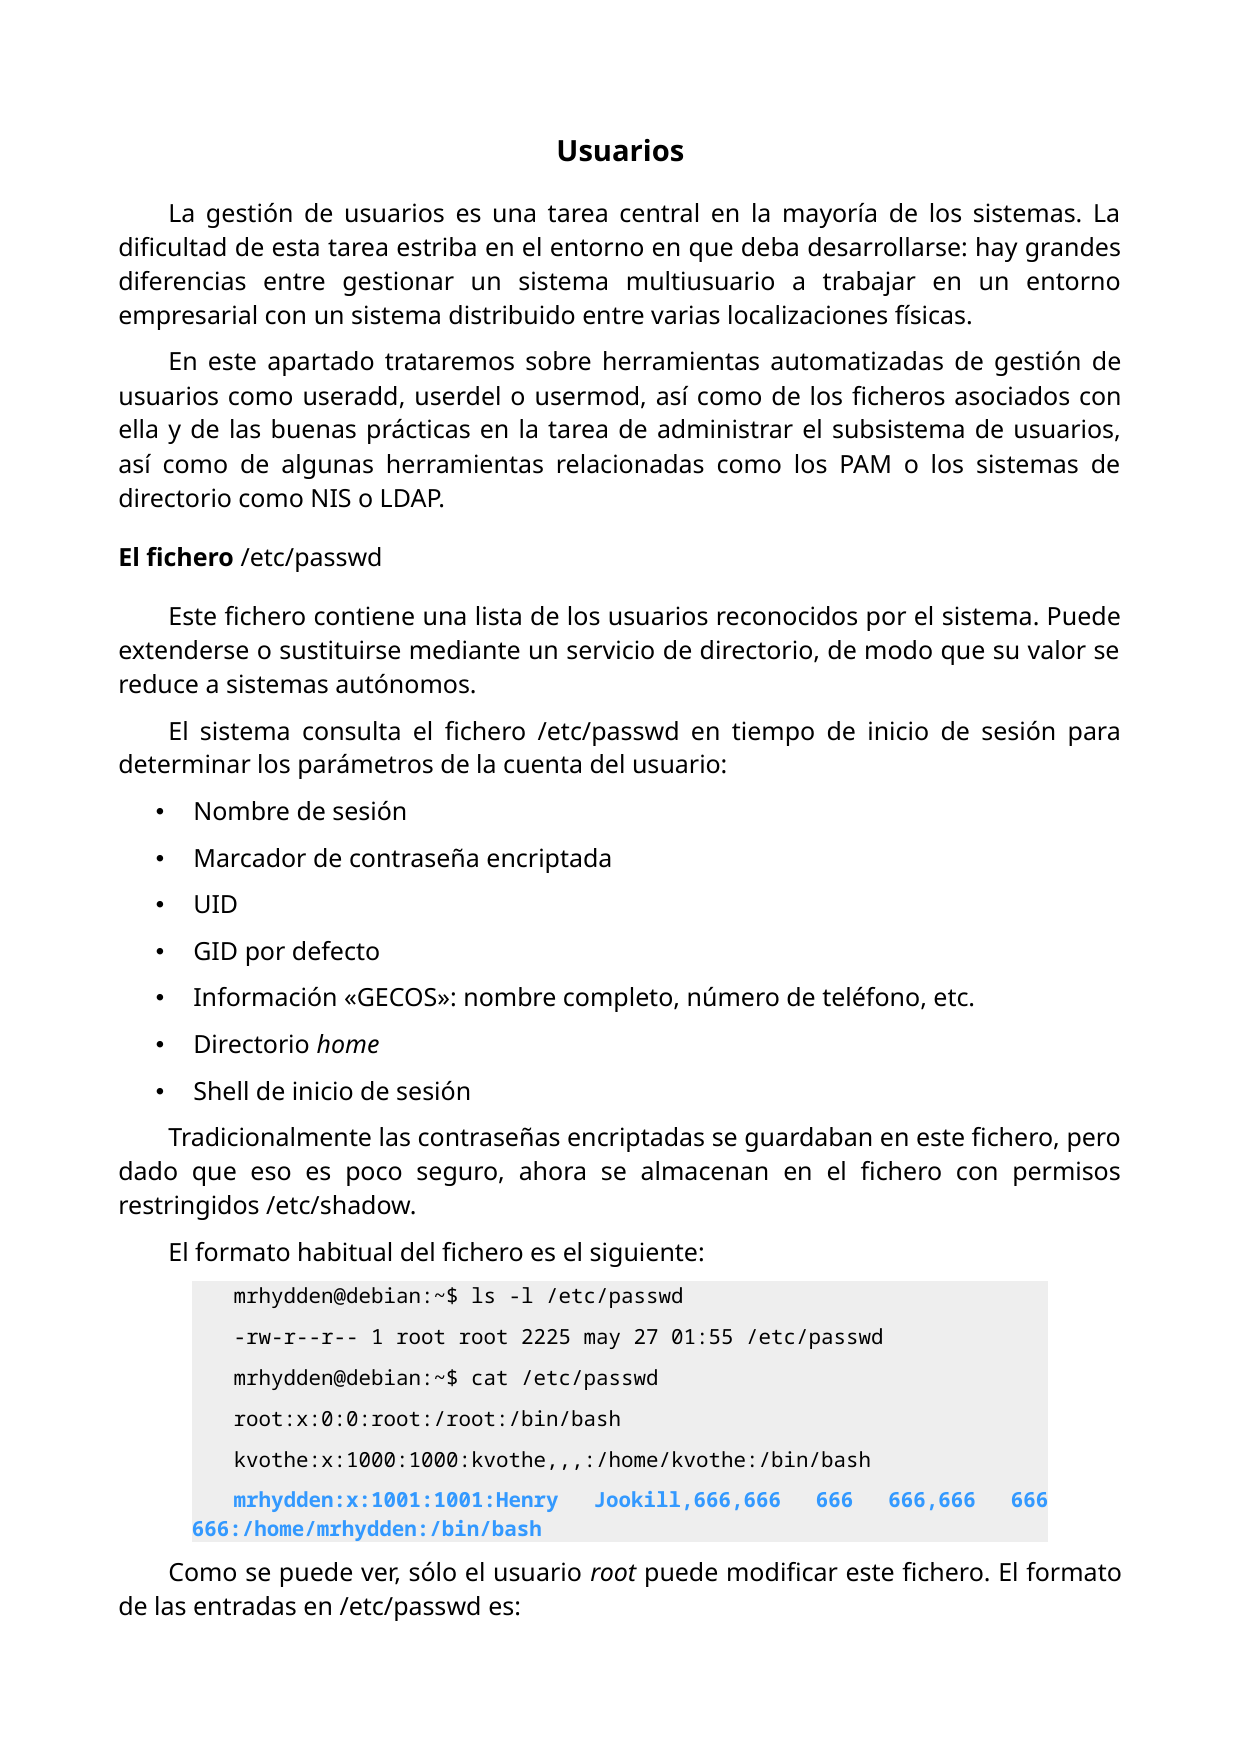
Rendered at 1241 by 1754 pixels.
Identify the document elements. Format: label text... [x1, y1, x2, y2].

text El fichero /etc/passwd [118, 539, 1122, 573]
text La gestión de usuarios es una tarea central en la mayoría de los sistemas. La dificultad de esta tarea estriba en el entorno en que deba desarrollarse: hay grandes diferencias entre gestionar un sistema multiusuario a trabajar en un entorno empresarial con un sistema distribuido entre varias localizaciones físicas. [118, 195, 1122, 332]
text Usuarios [118, 131, 1122, 170]
list Shell de inicio de sesión [156, 1073, 1122, 1107]
text El sistema consulta el fichero /etc/passwd en tiempo de inicio de sesión para determinar los parámetros de la cuenta del usuario: [118, 713, 1122, 781]
list Marcador de contraseña encriptada [156, 840, 1122, 874]
text mrhydden@debian:~$ ls -l /etc/passwd [192, 1281, 1048, 1309]
text Tradicionalmente las contraseñas encriptadas se guardaban en este fichero, pero dado que eso es poco seguro, ahora se almacenan en el fichero con permisos restringidos /etc/shadow. [118, 1120, 1122, 1222]
text mrhydden:x:1001:1001:Henry Jookill,666,666 666 666,666 666 666:/home/mrhydden:/bin/bash [192, 1486, 1048, 1542]
text mrhydden@debian:~$ cat /etc/passwd [192, 1363, 1048, 1391]
list UID [156, 887, 1122, 921]
text Este fichero contiene una lista de los usuarios reconocidos por el sistema. Puede extenderse o sustituirse mediante un servicio de directorio, de modo que su valor se reduce a sistemas autónomos. [118, 598, 1122, 701]
text -rw-r--r-- 1 root root 2225 may 27 01:55 /etc/passwd [192, 1322, 1048, 1350]
list Nombre de sesión [156, 794, 1122, 828]
text Como se puede ver, sólo el usuario root puede modificar este fichero. El formato de las entradas en /etc/passwd es: [118, 1555, 1122, 1623]
text El formato habitual del fichero es el siguiente: [118, 1234, 1122, 1268]
list Información «GECOS»: nombre completo, número de teléfono, etc. [156, 980, 1122, 1014]
text kvothe:x:1000:1000:kvothe,,,:/home/kvothe:/bin/bash [192, 1445, 1048, 1473]
text En este apartado trataremos sobre herramientas automatizadas de gestión de usuarios como useradd, userdel o usermod, así como de los ficheros asociados con ella y de las buenas prácticas en la tarea de administrar el subsistema de usuarios, así como de algunas herramientas relacionadas como los PAM o los sistemas de directorio como NIS o LDAP. [118, 344, 1122, 514]
text root:x:0:0:root:/root:/bin/bash [192, 1404, 1048, 1432]
list GID por defecto [156, 933, 1122, 967]
list Directorio home [156, 1027, 1122, 1061]
